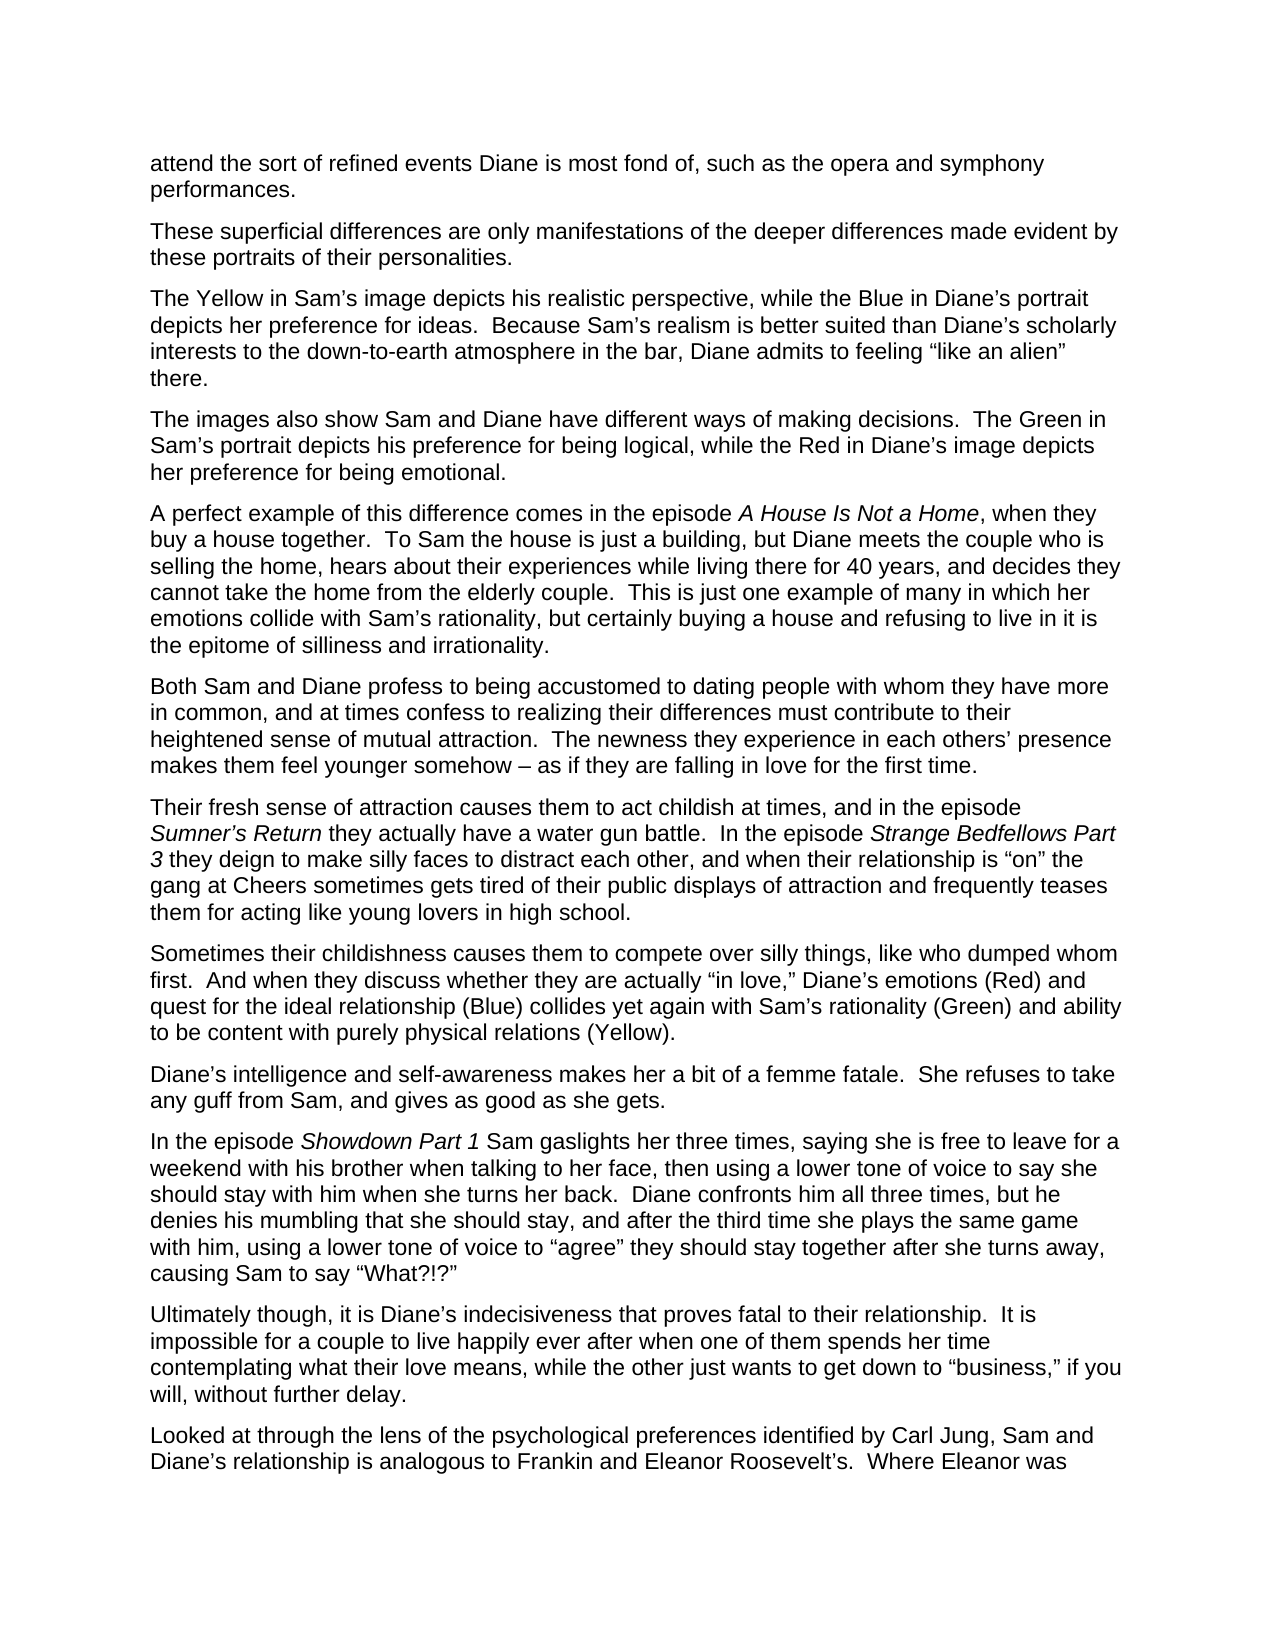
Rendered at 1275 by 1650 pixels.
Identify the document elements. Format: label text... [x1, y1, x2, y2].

text Looked at through the lens of the psychological preferences identified by Carl Jung, Sam and Diane’s relationship is analogous to Frankin and Eleanor Roosevelt’s. Where Eleanor was [150, 1422, 1125, 1474]
text Their fresh sense of attraction causes them to act childish at times, and in the episode Sumner’s Return they actually have a water gun battle. In the episode Strange Bedfellows Part 3 they deign to make silly faces to distract each other, and when their relationship is “on” the gang at Cheers sometimes gets tired of their public displays of attraction and frequently teases them for acting like young lovers in high school. [150, 793, 1125, 925]
text These superficial differences are only manifestations of the deeper differences made evident by these portraits of their personalities. [150, 218, 1125, 270]
text Diane’s intelligence and self-awareness makes her a bit of a femme fatale. She refuses to take any guff from Sam, and gives as good as she gets. [150, 1061, 1125, 1113]
text attend the sort of refined events Diane is most fond of, such as the opera and symphony performances. [150, 150, 1125, 203]
text Sometimes their childishness causes them to compete over silly things, like who dumped whom first. And when they discuss whether they are actually “in love,” Diane’s emotions (Red) and quest for the ideal relationship (Blue) collides yet again with Sam’s rationality (Green) and ability to be content with purely physical relations (Yellow). [150, 940, 1125, 1046]
text In the episode Showdown Part 1 Sam gaslights her three times, saying she is free to leave for a weekend with his brother when talking to her face, then using a lower tone of voice to say she should stay with him when she turns her back. Diane confronts him all three times, but he denies his mumbling that she should stay, and after the third time she plays the same game with him, using a lower tone of voice to “agree” they should stay together after she turns away, causing Sam to say “What?!?” [150, 1128, 1125, 1286]
text The images also show Sam and Diane have different ways of making decisions. The Green in Sam’s portrait depicts his preference for being logical, while the Red in Diane’s image depicts her preference for being emotional. [150, 406, 1125, 485]
text The Yellow in Sam’s image depicts his realistic perspective, while the Blue in Diane’s portrait depicts her preference for ideas. Because Sam’s realism is better suited than Diane’s scholarly interests to the down-to-earth atmosphere in the bar, Diane admits to feeling “like an alien” there. [150, 285, 1125, 391]
text A perfect example of this difference comes in the episode A House Is Not a Home, when they buy a house together. To Sam the house is just a building, but Diane meets the couple who is selling the home, hears about their experiences while living there for 40 years, and decides they cannot take the home from the elderly couple. This is just one example of many in which her emotions collide with Sam’s rationality, but certainly buying a house and refusing to live in it is the epitome of silliness and irrationality. [150, 500, 1125, 658]
text Both Sam and Diane profess to being accustomed to dating people with whom they have more in common, and at times confess to realizing their differences must contribute to their heightened sense of mutual attraction. The newness they experience in each others’ presence makes them feel younger somehow – as if they are falling in love for the first time. [150, 673, 1125, 778]
text Ultimately though, it is Diane’s indecisiveness that proves fatal to their relationship. It is impossible for a couple to live happily ever after when one of them spends her time contemplating what their love means, while the other just wants to get down to “business,” if you will, without further delay. [150, 1301, 1125, 1407]
